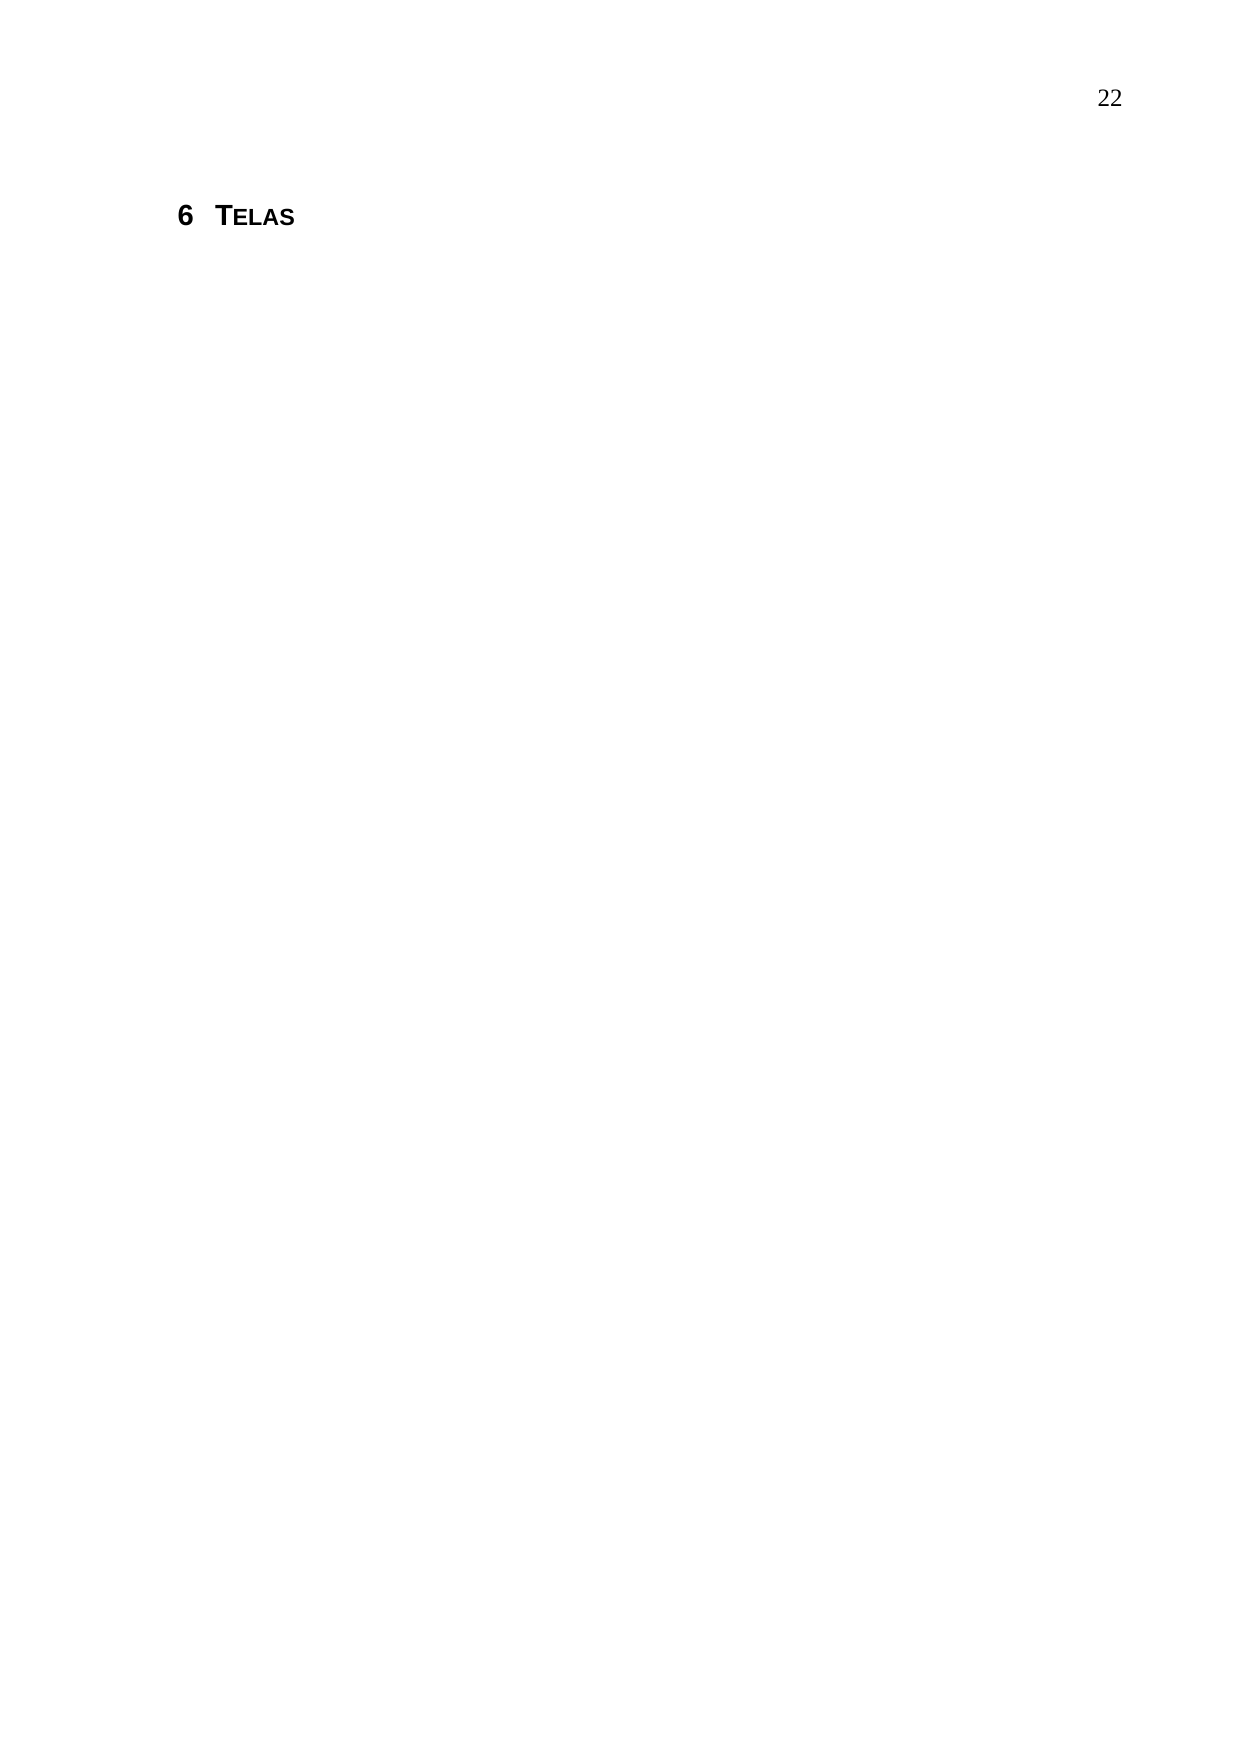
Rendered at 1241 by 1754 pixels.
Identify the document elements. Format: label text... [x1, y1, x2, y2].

subtitle Telas [177, 198, 1122, 231]
